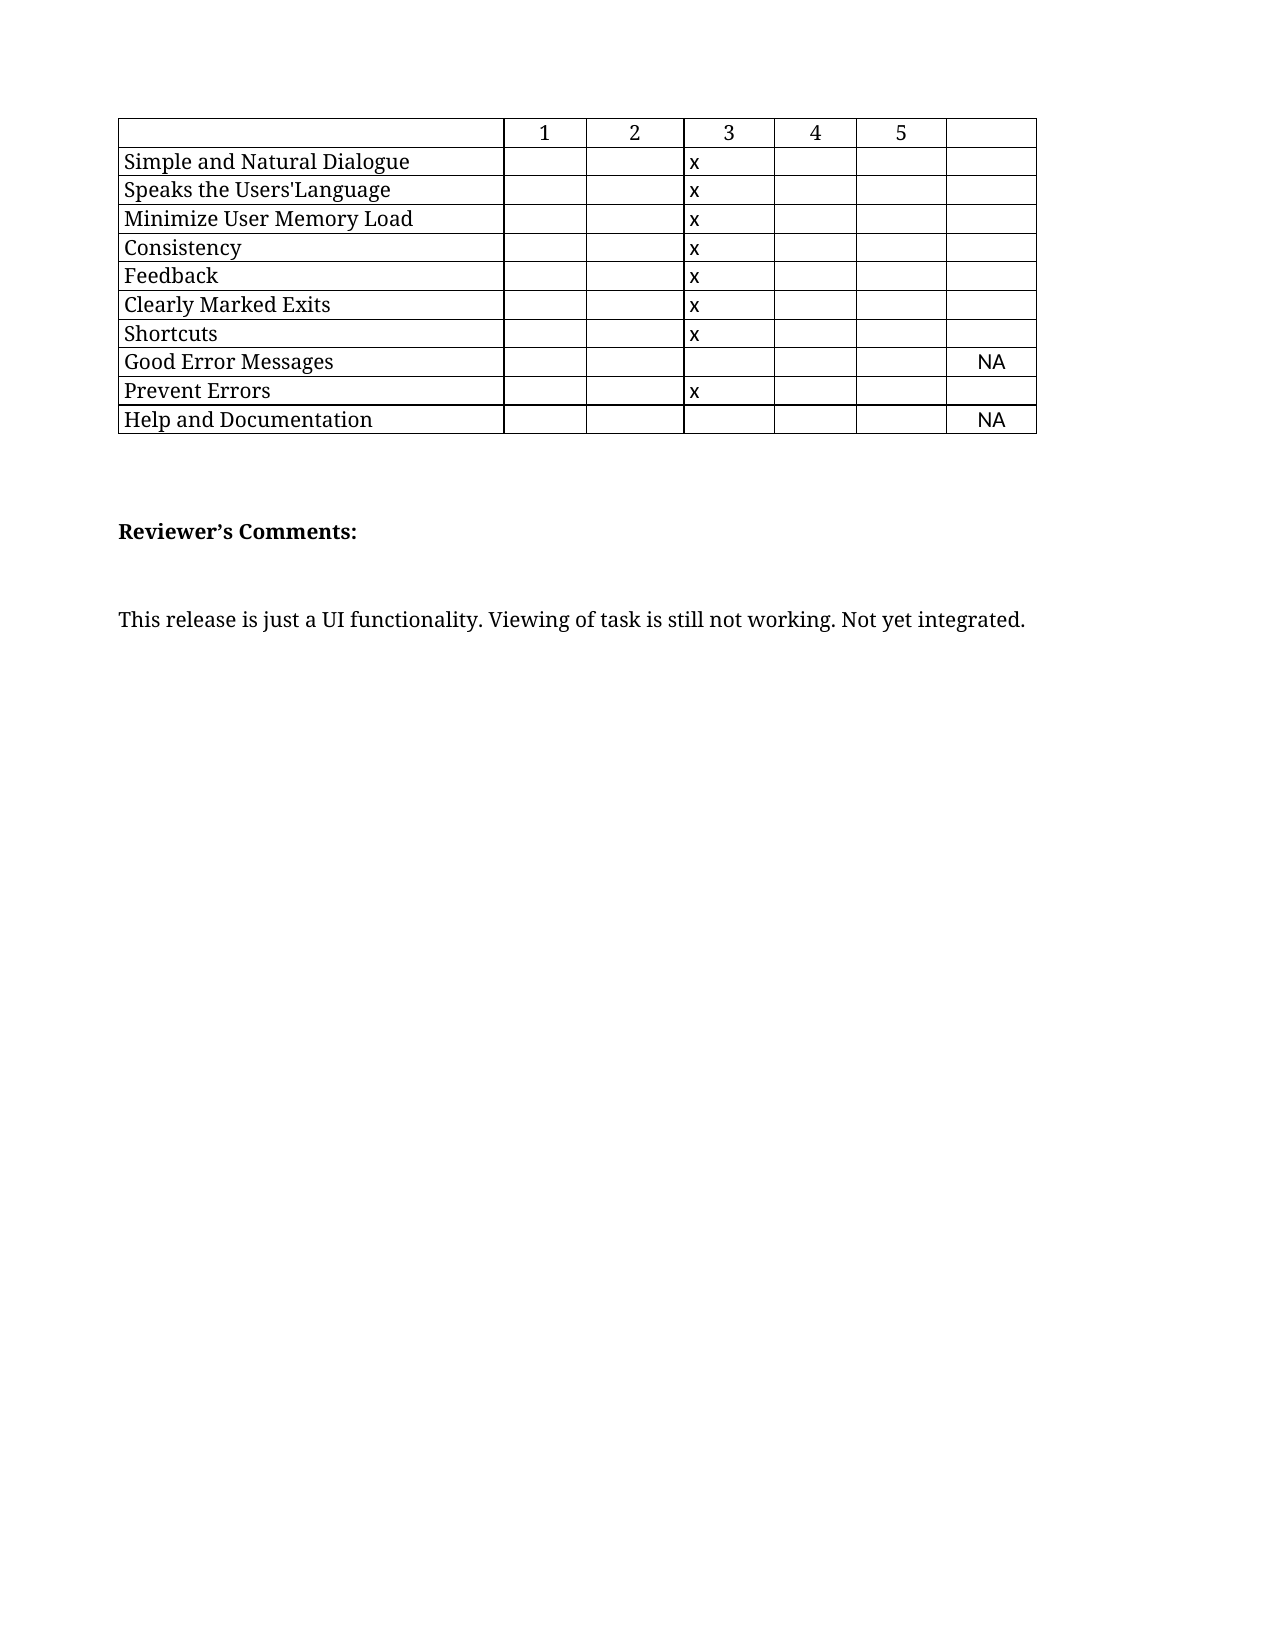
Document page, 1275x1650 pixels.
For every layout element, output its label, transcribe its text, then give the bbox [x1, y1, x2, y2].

table_cell Clearly Marked Exits [119, 291, 503, 319]
table_cell x [685, 148, 774, 175]
table_cell [947, 291, 1036, 319]
table_cell 3 [685, 119, 774, 147]
table_cell [775, 148, 856, 175]
table_cell x [685, 262, 774, 290]
table_cell [857, 406, 946, 433]
table_cell [505, 262, 586, 290]
table_cell [857, 148, 946, 175]
table_cell [857, 205, 946, 233]
table_cell [857, 291, 946, 319]
table_cell x [685, 176, 774, 204]
table_cell [947, 205, 1036, 233]
table_cell Speaks the Users'Language [119, 176, 503, 204]
table_cell NA [947, 406, 1036, 433]
table_cell [587, 234, 683, 261]
table_cell Help and Documentation [119, 406, 503, 433]
table_cell [947, 262, 1036, 290]
table_cell [685, 406, 774, 433]
table_header [119, 119, 503, 147]
table_cell [505, 234, 586, 261]
table_cell [505, 377, 586, 404]
table_cell [775, 320, 856, 347]
table_cell [587, 291, 683, 319]
table_cell [505, 148, 586, 175]
table_cell [587, 205, 683, 233]
table_cell [775, 348, 856, 376]
table_cell Minimize User Memory Load [119, 205, 503, 233]
table_cell [947, 148, 1036, 175]
table_cell [587, 348, 683, 376]
table_cell [505, 205, 586, 233]
table_cell [857, 320, 946, 347]
table_cell x [685, 234, 774, 261]
table_cell [947, 119, 1036, 147]
table_cell [775, 377, 856, 404]
table_cell x [685, 205, 774, 233]
text This release is just a UI functionality. Viewing of task is still not working. Not yet integrated. [118, 606, 1157, 634]
table_cell [857, 176, 946, 204]
table_cell Feedback [119, 262, 503, 290]
table_cell [947, 176, 1036, 204]
table_cell Shortcuts [119, 320, 503, 347]
table_cell [857, 348, 946, 376]
table_cell 4 [775, 119, 856, 147]
table_cell [505, 320, 586, 347]
table_cell [775, 205, 856, 233]
table_cell [775, 176, 856, 204]
table_cell 5 [857, 119, 946, 147]
table_cell [857, 377, 946, 404]
table_cell [685, 348, 774, 376]
table_cell NA [947, 348, 1036, 376]
table_cell x [685, 291, 774, 319]
table_cell 2 [587, 119, 683, 147]
table_cell [775, 234, 856, 261]
table_cell Prevent Errors [119, 377, 503, 404]
table_cell [587, 377, 683, 404]
text Reviewer’s Comments: [118, 517, 1157, 574]
table_cell x [685, 377, 774, 404]
table_cell [775, 406, 856, 433]
table_cell [587, 320, 683, 347]
table_cell [775, 291, 856, 319]
table_cell Simple and Natural Dialogue [119, 148, 503, 175]
table_cell [775, 262, 856, 290]
table_cell [857, 262, 946, 290]
table_cell Consistency [119, 234, 503, 261]
table_cell [587, 406, 683, 433]
table_cell [505, 176, 586, 204]
table_cell [505, 348, 586, 376]
table_cell 1 [505, 119, 586, 147]
table_cell [505, 406, 586, 433]
table_cell [947, 320, 1036, 347]
table_cell [505, 291, 586, 319]
table_cell [587, 262, 683, 290]
table_cell [947, 377, 1036, 404]
table_cell [587, 176, 683, 204]
table_cell Good Error Messages [119, 348, 503, 376]
table_cell [587, 148, 683, 175]
table_cell [947, 234, 1036, 261]
table_cell x [685, 320, 774, 347]
table_cell [857, 234, 946, 261]
